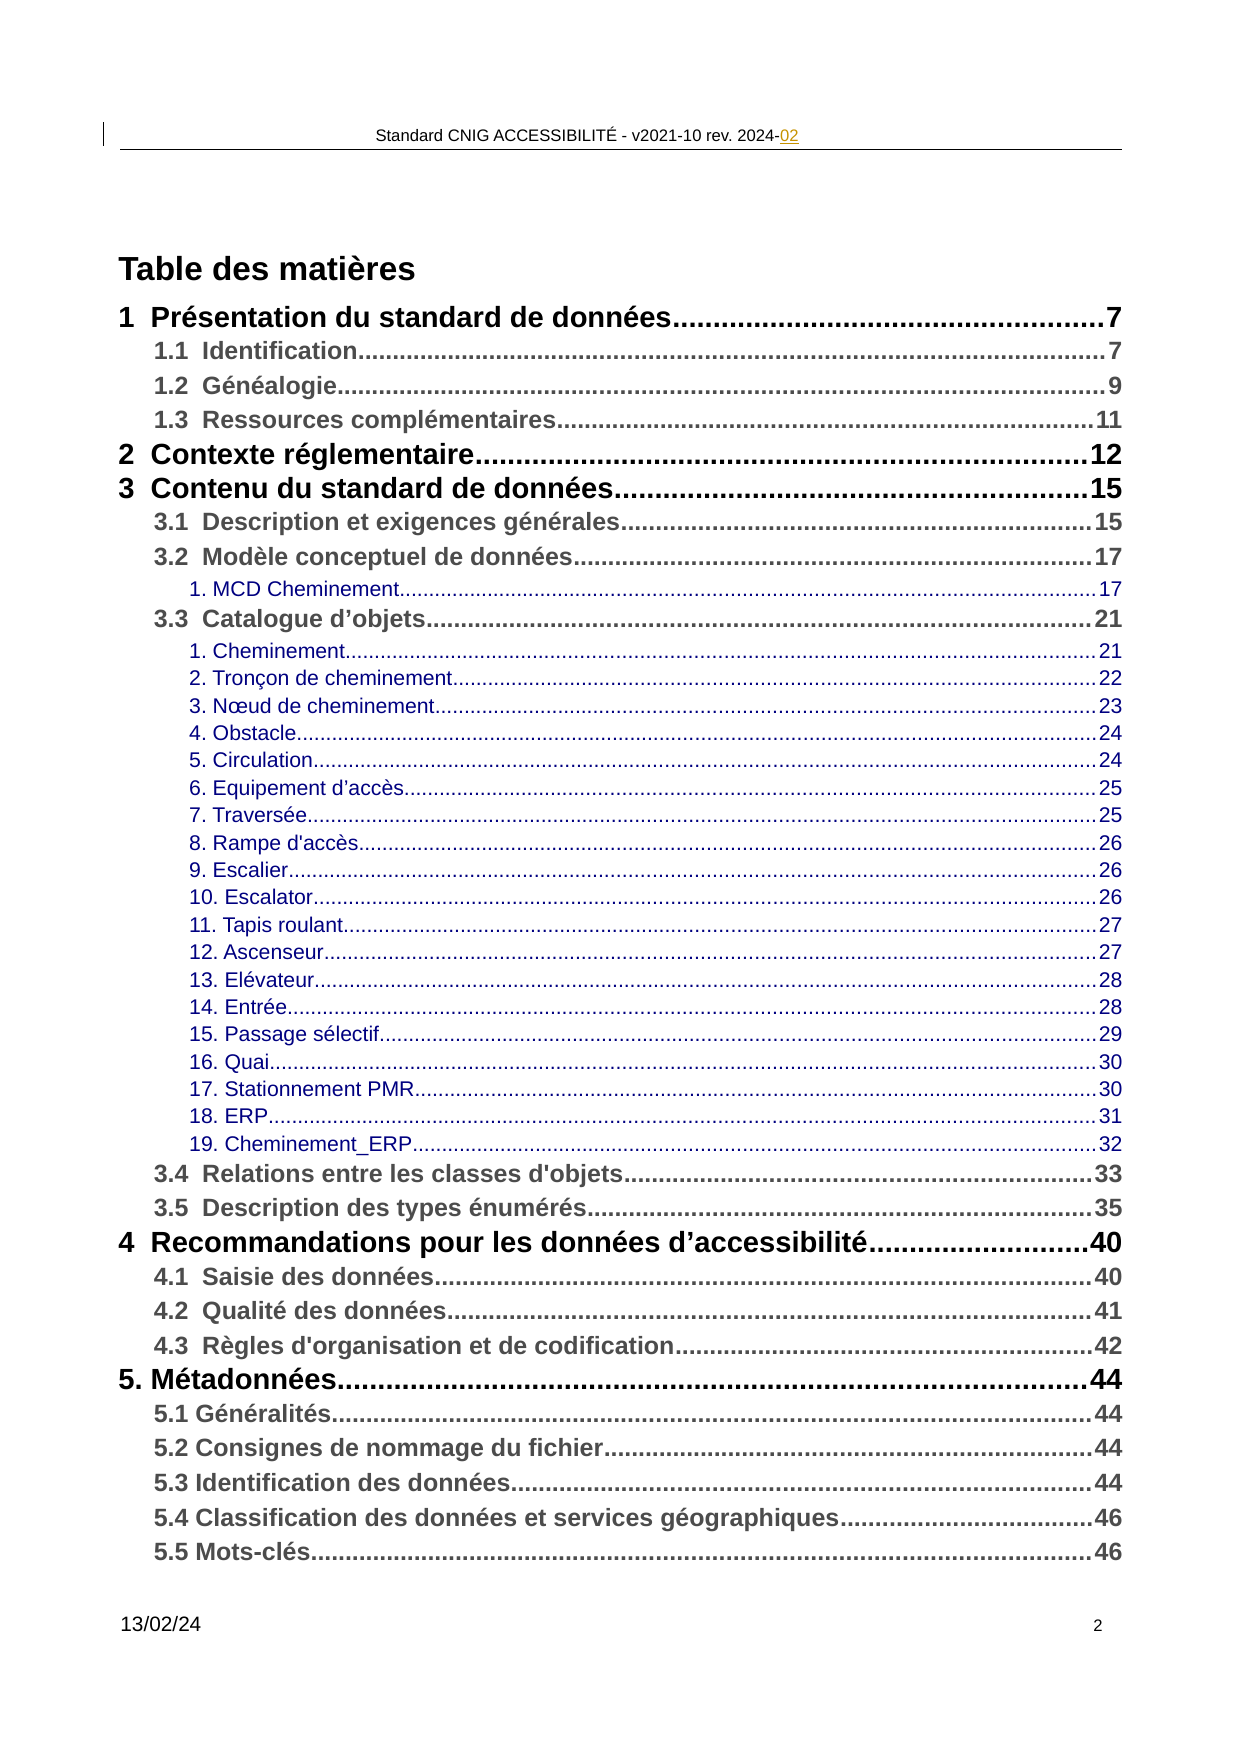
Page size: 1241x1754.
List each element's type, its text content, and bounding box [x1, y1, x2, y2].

text 1. MCD Cheminement 17 [189, 576, 1122, 601]
text 5. Circulation 24 [189, 748, 1122, 772]
text 5. Métadonnées 44 [118, 1362, 1122, 1396]
text 3.2 Modèle conceptuel de données 17 [153, 542, 1122, 570]
text 15. Passage sélectif 29 [189, 1022, 1122, 1046]
text 14. Entrée 28 [189, 994, 1122, 1019]
text 4.3 Règles d'organisation et de codification 42 [153, 1331, 1122, 1359]
text 3.1 Description et exigences générales 15 [153, 507, 1122, 536]
text 5.2 Consignes de nommage du fichier 44 [153, 1433, 1122, 1462]
text 5.1 Généralités 44 [153, 1399, 1122, 1427]
text 4.1 Saisie des données 40 [153, 1261, 1122, 1290]
text 6. Equipement d’accès 25 [189, 775, 1122, 800]
text 1.1 Identification 7 [153, 336, 1122, 365]
text 1.3 Ressources complémentaires 11 [153, 405, 1122, 434]
text 3 Contenu du standard de données 15 [118, 471, 1122, 504]
text 16. Quai 30 [189, 1049, 1122, 1074]
subtitle Table des matières [118, 249, 1122, 287]
text 13. Elévateur 28 [189, 967, 1122, 991]
text 10. Escalator 26 [189, 885, 1122, 909]
text 18. ERP 31 [189, 1104, 1122, 1128]
text 2. Tronçon de cheminement 22 [189, 666, 1122, 690]
text 2 Contexte réglementaire 12 [118, 437, 1122, 471]
text 1.2 Généalogie 9 [153, 371, 1122, 399]
text 4 Recommandations pour les données d’accessibilité 40 [118, 1225, 1122, 1258]
text 5.4 Classification des données et services géographiques 46 [153, 1502, 1122, 1531]
text 3.4 Relations entre les classes d'objets 33 [153, 1159, 1122, 1187]
text 12. Ascenseur 27 [189, 939, 1122, 964]
text 11. Tapis roulant 27 [189, 912, 1122, 937]
text 17. Stationnement PMR 30 [189, 1077, 1122, 1101]
text 5.3 Identification des données 44 [153, 1468, 1122, 1497]
text 1 Présentation du standard de données 7 [118, 300, 1122, 333]
text 1. Cheminement 21 [189, 638, 1122, 663]
text 4.2 Qualité des données 41 [153, 1296, 1122, 1325]
text 4. Obstacle 24 [189, 720, 1122, 745]
text 19. Cheminement_ERP 32 [189, 1131, 1122, 1156]
text 9. Escalier 26 [189, 857, 1122, 882]
text 5.5 Mots-clés 46 [153, 1537, 1122, 1566]
text 3. Nœud de cheminement 23 [189, 693, 1122, 717]
text 3.3 Catalogue d’objets 21 [153, 604, 1122, 632]
text 7. Traversée 25 [189, 803, 1122, 827]
text 8. Rampe d'accès 26 [189, 830, 1122, 854]
text 3.5 Description des types énumérés 35 [153, 1193, 1122, 1222]
